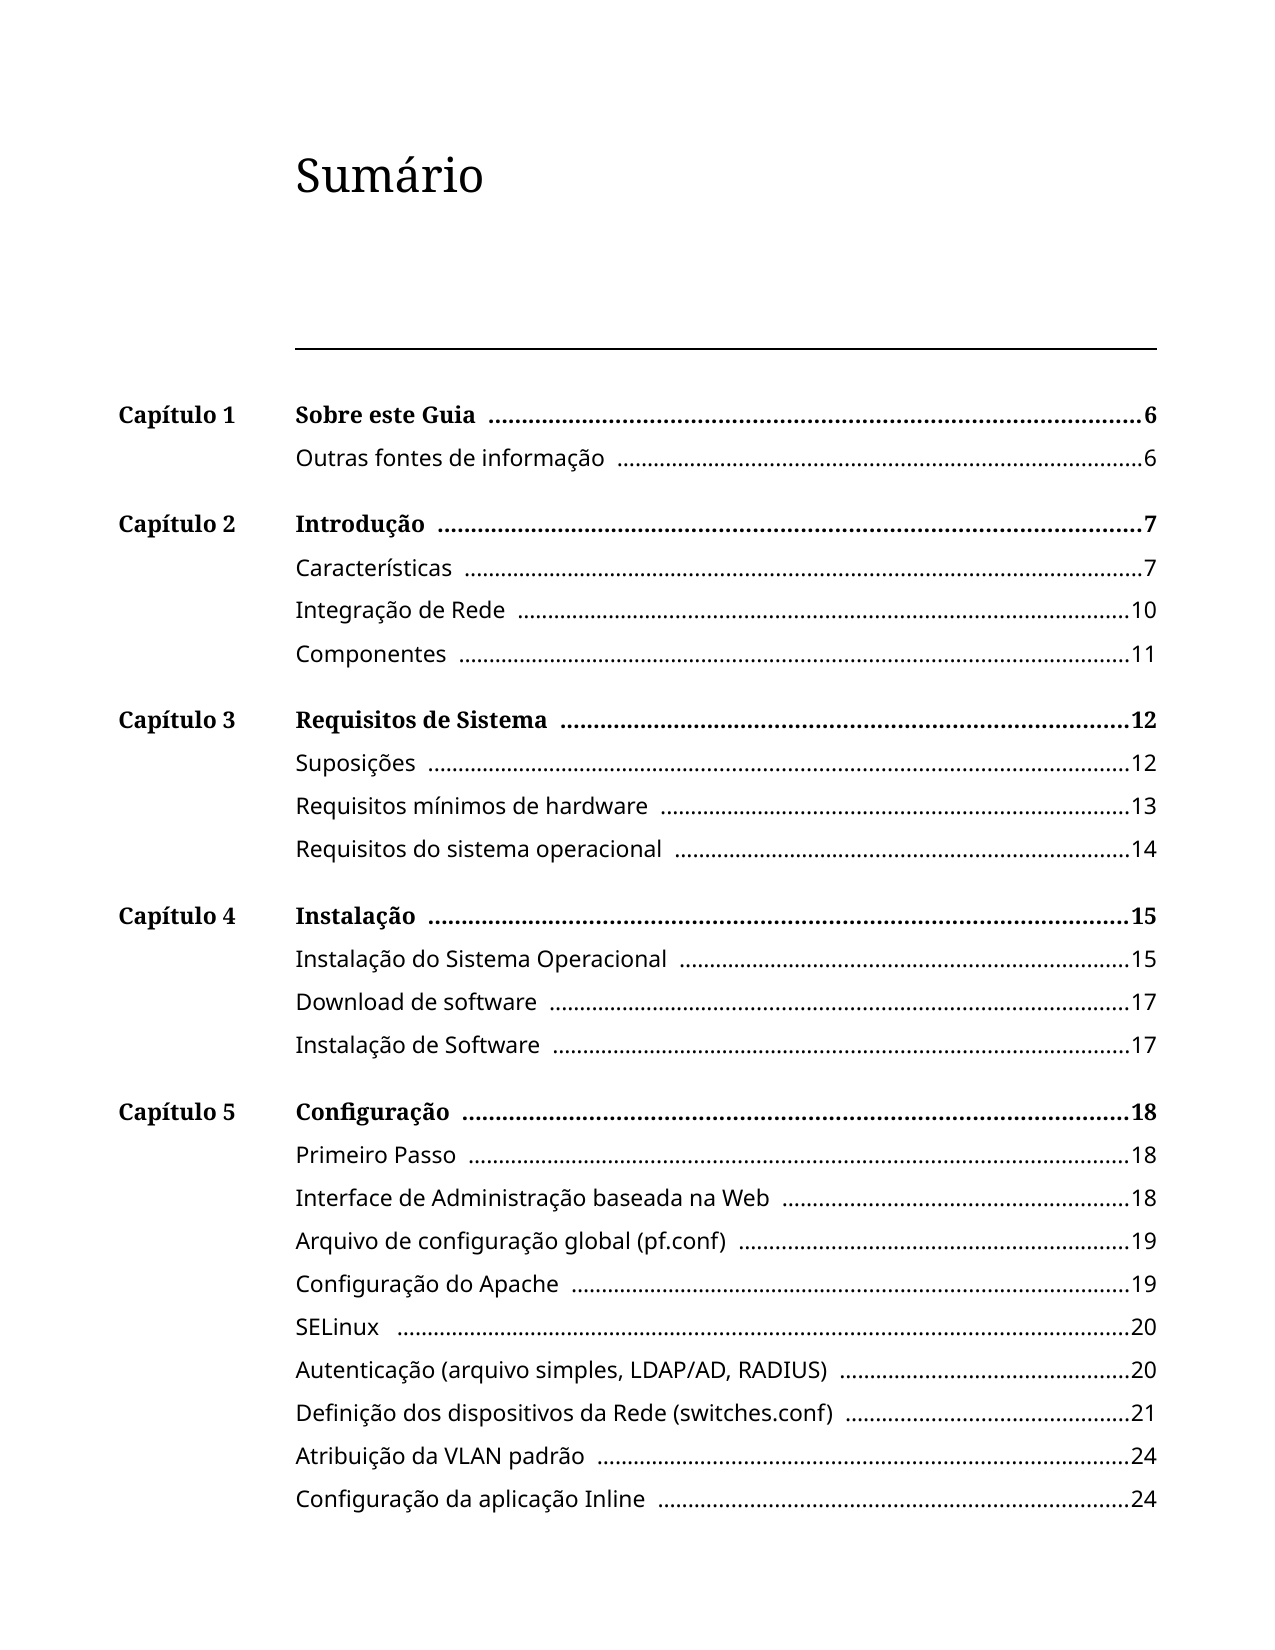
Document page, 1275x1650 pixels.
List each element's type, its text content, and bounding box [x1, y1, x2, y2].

text Download de software 17 [295, 986, 1157, 1017]
text Interface de Administração baseada na Web 18 [295, 1182, 1157, 1213]
text Configuração do Apache 19 [295, 1268, 1157, 1299]
text Primeiro Passo 18 [295, 1139, 1157, 1170]
text Instalação de Software 17 [295, 1029, 1157, 1060]
text Configuração da aplicação Inline 24 [295, 1483, 1157, 1514]
text Outras fontes de informação 6 [295, 442, 1157, 473]
text SELinux 20 [295, 1311, 1157, 1342]
text Capítulo 3 Requisitos de Sistema 12 [118, 704, 1157, 735]
text Atribuição da VLAN padrão 24 [295, 1440, 1157, 1471]
text Instalação do Sistema Operacional 15 [295, 943, 1157, 974]
text Integração de Rede 10 [295, 594, 1157, 626]
text Requisitos mínimos de hardware 13 [295, 790, 1157, 821]
text Definição dos dispositivos da Rede (switches.conf) 21 [295, 1397, 1157, 1428]
text Capítulo 1 Sobre este Guia 6 [118, 399, 1157, 430]
text Capítulo 4 Instalação 15 [118, 900, 1157, 931]
text Características 7 [295, 551, 1157, 583]
text Capítulo 5 Configuração 18 [118, 1096, 1157, 1127]
text Componentes 11 [295, 637, 1157, 669]
text Capítulo 2 Introdução 7 [118, 508, 1157, 540]
subtitle Sumário [295, 143, 1157, 348]
text Requisitos do sistema operacional 14 [295, 833, 1157, 864]
text Suposições 12 [295, 747, 1157, 778]
text Autenticação (arquivo simples, LDAP/AD, RADIUS) 20 [295, 1354, 1157, 1385]
text Arquivo de configuração global (pf.conf) 19 [295, 1225, 1157, 1256]
